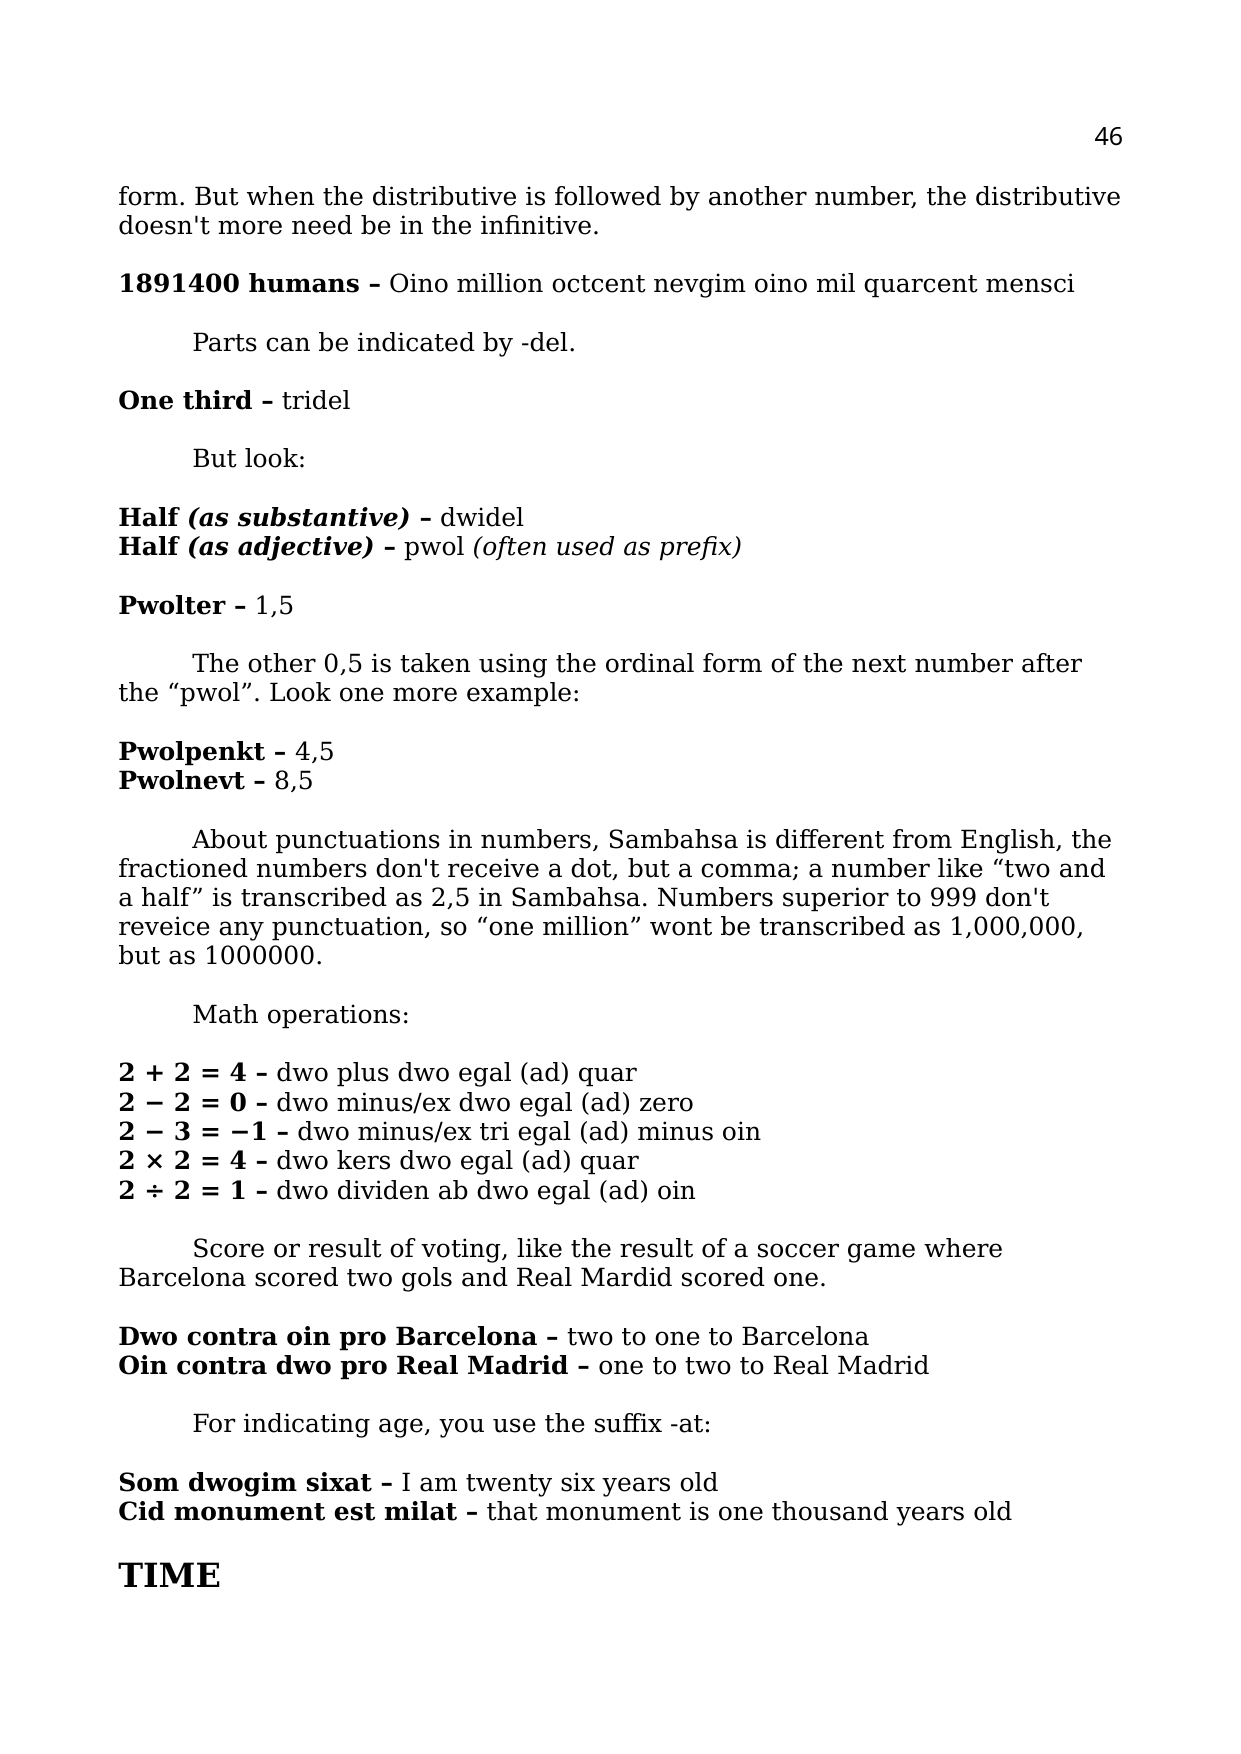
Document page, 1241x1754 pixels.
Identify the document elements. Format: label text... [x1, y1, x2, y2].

text Score or result of voting, like the result of a soccer game where Barcelona scored two gols and Real Mardid scored one. [118, 1234, 1123, 1292]
text Parts can be indicated by -del. [118, 328, 1123, 357]
text Pwolpenkt – 4,5 [118, 737, 1123, 766]
text Dwo contra oin pro Barcelona – two to one to Barcelona [118, 1322, 1123, 1351]
text One third – tridel [118, 386, 1123, 415]
text Half (as substantive) – dwidel [118, 503, 1123, 532]
text Math operations: [118, 1000, 1123, 1029]
text 1891400 humans – Oino million octcent nevgim oino mil quarcent mensci [118, 269, 1123, 298]
text 2 + 2 = 4 – dwo plus dwo egal (ad) quar [118, 1058, 1123, 1087]
text form. But when the distributive is followed by another number, the distributive doesn't more need be in the infinitive. [118, 182, 1123, 240]
text Pwolnevt – 8,5 [118, 766, 1123, 796]
text 2 ÷ 2 = 1 – dwo dividen ab dwo egal (ad) oin [118, 1176, 1123, 1205]
text The other 0,5 is taken using the ordinal form of the next number after the “pwol”. Look one more example: [118, 649, 1123, 708]
text Half (as adjective) – pwol (often used as prefix) [118, 532, 1123, 562]
text 2 − 3 = −1 – dwo minus/ex tri egal (ad) minus oin [118, 1117, 1123, 1146]
subtitle TIME [118, 1556, 1123, 1595]
text Som dwogim sixat – I am twenty six years old [118, 1468, 1123, 1497]
text But look: [118, 444, 1123, 474]
text About punctuations in numbers, Sambahsa is different from English, the fractioned numbers don't receive a dot, but a comma; a number like “two and a half” is transcribed as 2,5 in Sambahsa. Numbers superior to 999 don't reveice any punctuation, so “one million” wont be transcribed as 1,000,000, but as 1000000. [118, 825, 1123, 971]
text Cid monument est milat – that monument is one thousand years old [118, 1497, 1123, 1527]
text 2 − 2 = 0 – dwo minus/ex dwo egal (ad) zero [118, 1087, 1123, 1117]
text Oin contra dwo pro Real Madrid – one to two to Real Madrid [118, 1351, 1123, 1380]
text 2 ⨯ 2 = 4 – dwo kers dwo egal (ad) quar [118, 1146, 1123, 1176]
text For indicating age, you use the suffix -at: [118, 1409, 1123, 1439]
text Pwolter – 1,5 [118, 591, 1123, 620]
